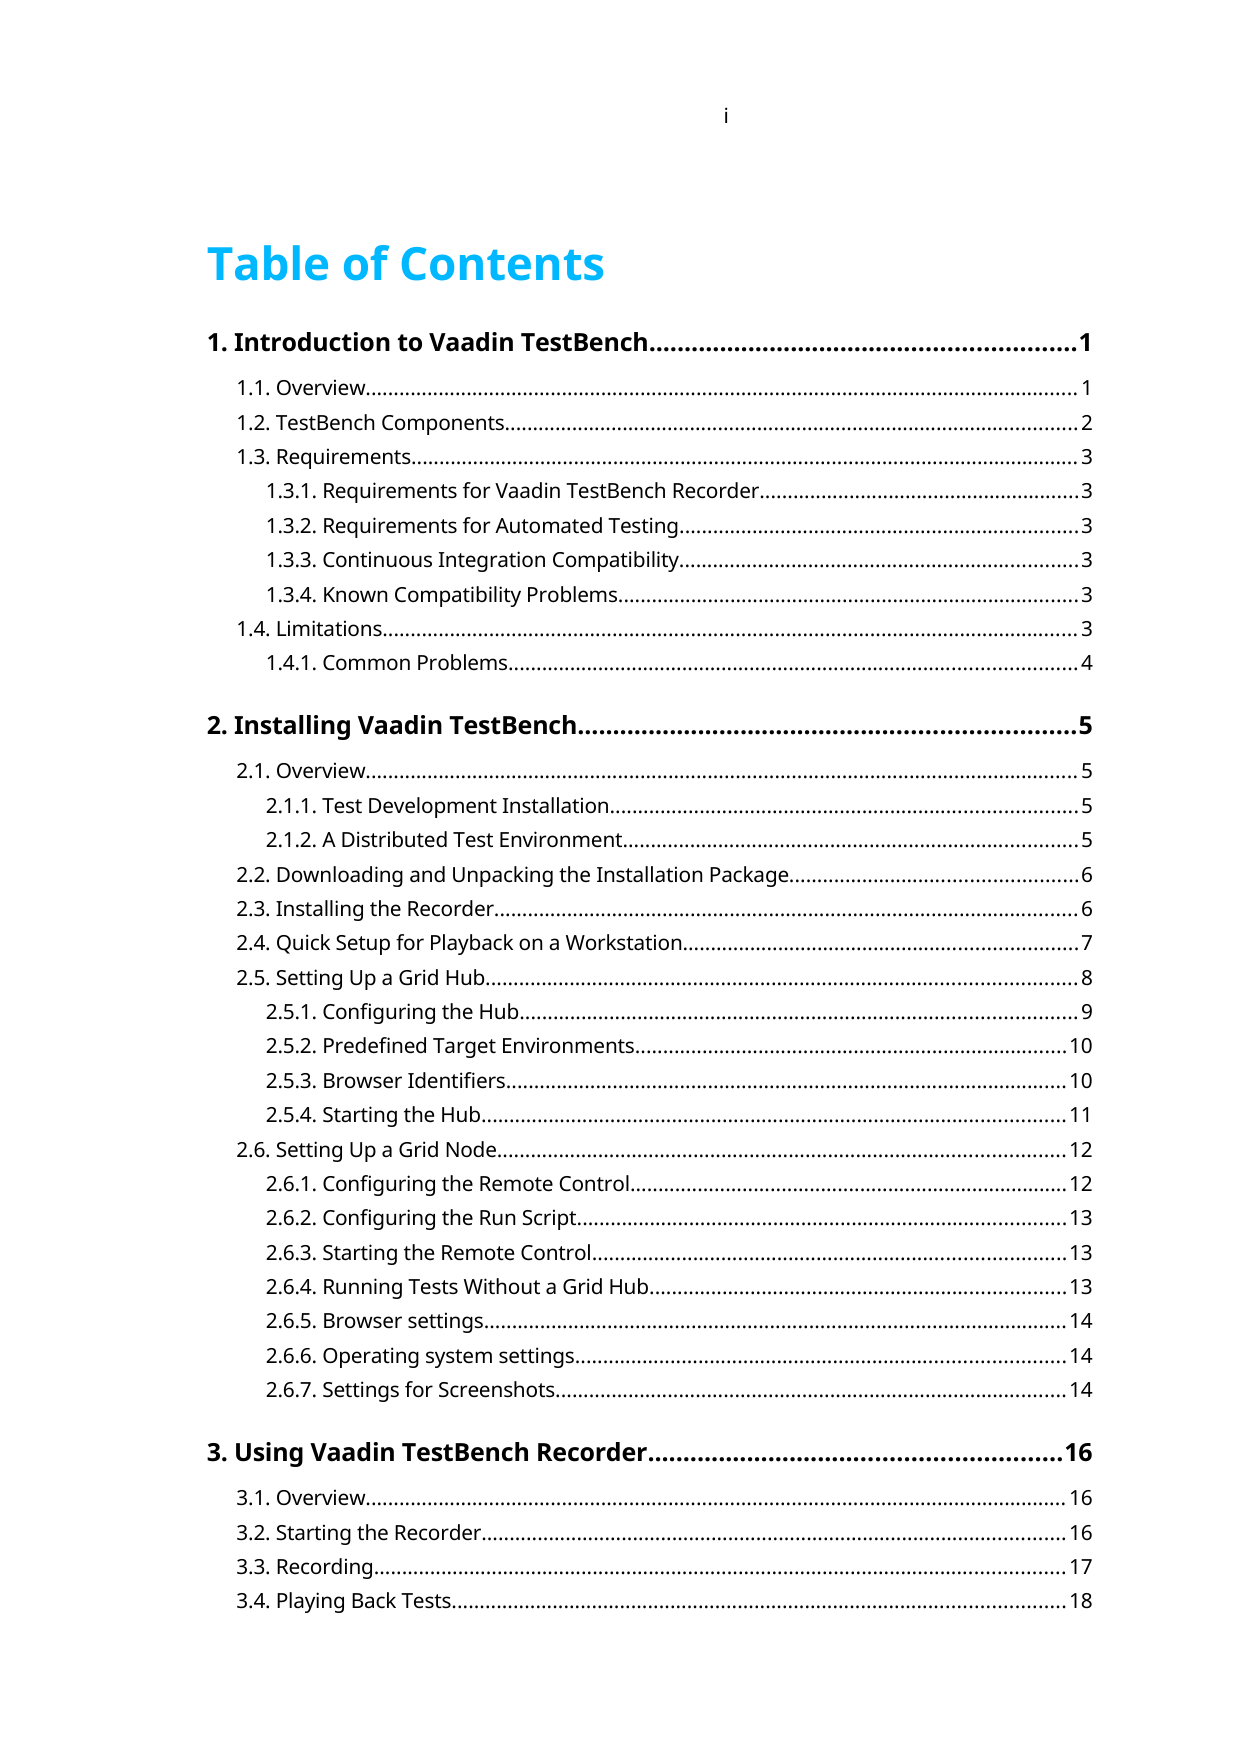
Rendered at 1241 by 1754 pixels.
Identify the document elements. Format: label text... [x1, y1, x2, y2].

text 1.3.3. Continuous Integration Compatibility 3 [266, 545, 1093, 574]
text 2.5.3. Browser Identifiers 10 [266, 1066, 1093, 1094]
text 1.3.4. Known Compatibility Problems 3 [266, 580, 1093, 608]
text 2.6.4. Running Tests Without a Grid Hub 13 [266, 1272, 1093, 1301]
text 1.3. Requirements 3 [236, 442, 1093, 471]
text 1.4.1. Common Problems 4 [266, 648, 1093, 677]
text 2.4. Quick Setup for Playback on a Workstation 7 [236, 928, 1093, 957]
text 1.3.1. Requirements for Vaadin TestBench Recorder 3 [266, 477, 1093, 505]
text 1.4. Limitations 3 [236, 614, 1093, 643]
text 2.3. Installing the Recorder 6 [236, 894, 1093, 922]
text 3.2. Starting the Recorder 16 [236, 1518, 1093, 1546]
text 1.2. TestBench Components 2 [236, 408, 1093, 436]
text 2.6.7. Settings for Screenshots 14 [266, 1375, 1093, 1404]
text 1.3.2. Requirements for Automated Testing 3 [266, 511, 1093, 539]
text 3. Using Vaadin TestBench Recorder 16 [207, 1434, 1093, 1468]
text 2.1.2. A Distributed Test Environment 5 [266, 825, 1093, 854]
subtitle Table of Contents [207, 232, 1093, 294]
text 2.1.1. Test Development Installation 5 [266, 791, 1093, 819]
text 1.1. Overview 1 [236, 373, 1093, 402]
text 3.3. Recording 17 [236, 1552, 1093, 1581]
text 2.1. Overview 5 [236, 757, 1093, 785]
text 2.6.3. Starting the Remote Control 13 [266, 1238, 1093, 1266]
text 2.5. Setting Up a Grid Hub 8 [236, 963, 1093, 991]
text 2. Installing Vaadin TestBench 5 [207, 708, 1093, 742]
text 1. Introduction to Vaadin TestBench 1 [207, 325, 1093, 359]
text 2.6.5. Browser settings 14 [266, 1307, 1093, 1335]
text 2.2. Downloading and Unpacking the Installation Package 6 [236, 860, 1093, 888]
text 2.6.2. Configuring the Run Script 13 [266, 1203, 1093, 1232]
text 2.5.1. Configuring the Hub 9 [266, 997, 1093, 1026]
text 2.6. Setting Up a Grid Node 12 [236, 1135, 1093, 1163]
text 2.5.4. Starting the Hub 11 [266, 1100, 1093, 1129]
text 2.5.2. Predefined Target Environments 10 [266, 1032, 1093, 1060]
text 3.4. Playing Back Tests 18 [236, 1586, 1093, 1615]
text 2.6.1. Configuring the Remote Control 12 [266, 1169, 1093, 1197]
text 3.1. Overview 16 [236, 1483, 1093, 1512]
text 2.6.6. Operating system settings 14 [266, 1341, 1093, 1369]
